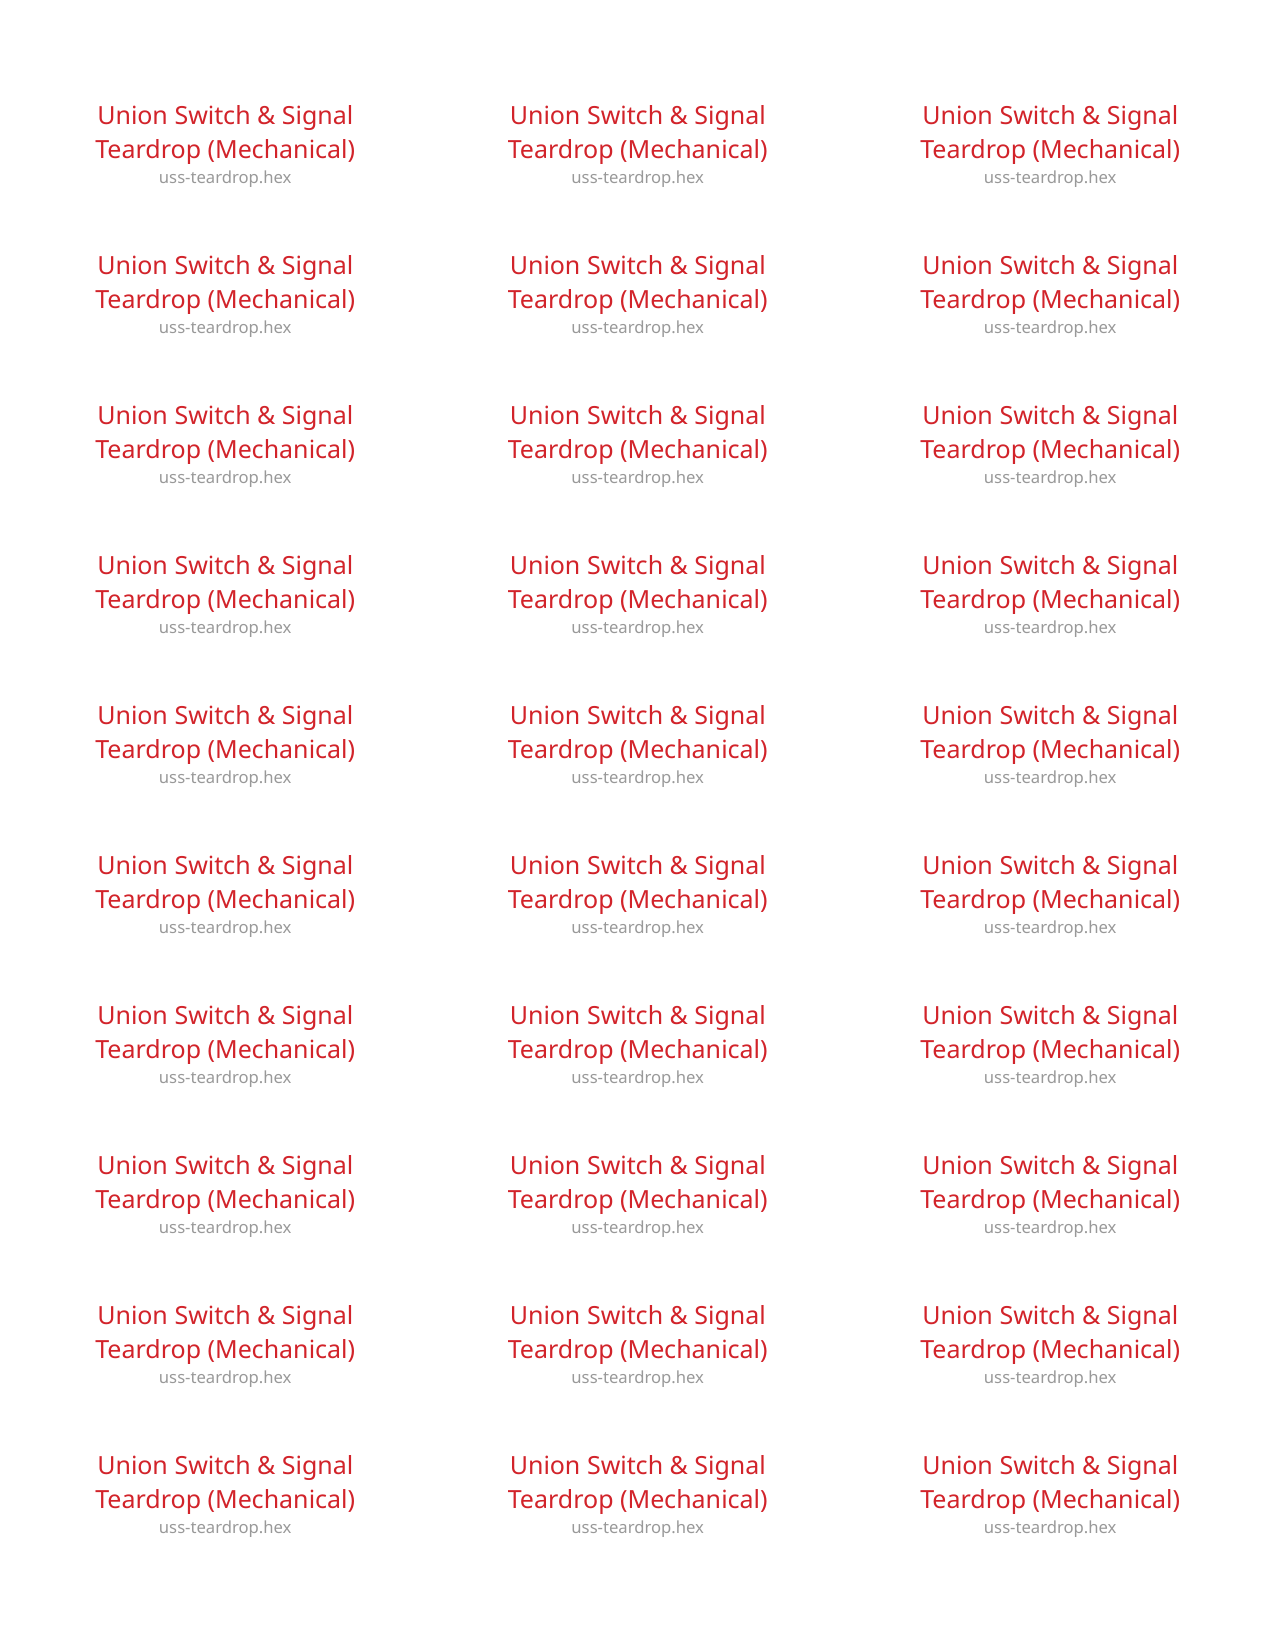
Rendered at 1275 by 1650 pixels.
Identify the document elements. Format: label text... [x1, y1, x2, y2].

text Union Switch & Signal [28, 1298, 422, 1332]
text Union Switch & Signal [853, 98, 1247, 132]
text Teardrop (Mechanical) [853, 432, 1247, 466]
text uss-teardrop.hex [441, 466, 834, 488]
text Teardrop (Mechanical) [853, 1032, 1247, 1066]
text Union Switch & Signal [28, 848, 422, 882]
text uss-teardrop.hex [441, 916, 834, 938]
text Teardrop (Mechanical) [441, 132, 834, 166]
text Teardrop (Mechanical) [441, 1332, 834, 1366]
text Union Switch & Signal [853, 1298, 1247, 1332]
text Teardrop (Mechanical) [28, 432, 422, 466]
text Union Switch & Signal [853, 398, 1247, 432]
text Union Switch & Signal [853, 248, 1247, 282]
text uss-teardrop.hex [853, 766, 1247, 788]
text Union Switch & Signal [853, 1148, 1247, 1182]
text Teardrop (Mechanical) [28, 582, 422, 616]
text Teardrop (Mechanical) [441, 1182, 834, 1216]
text uss-teardrop.hex [441, 1516, 834, 1538]
text uss-teardrop.hex [853, 1516, 1247, 1538]
text Union Switch & Signal [441, 998, 834, 1032]
text Union Switch & Signal [28, 248, 422, 282]
text Teardrop (Mechanical) [853, 732, 1247, 766]
text uss-teardrop.hex [441, 766, 834, 788]
text Union Switch & Signal [28, 398, 422, 432]
text Union Switch & Signal [28, 548, 422, 582]
text Teardrop (Mechanical) [441, 432, 834, 466]
text uss-teardrop.hex [28, 1366, 422, 1388]
text Union Switch & Signal [441, 1448, 834, 1482]
text Union Switch & Signal [28, 698, 422, 732]
text uss-teardrop.hex [441, 316, 834, 338]
text Union Switch & Signal [441, 1148, 834, 1182]
text Teardrop (Mechanical) [853, 1482, 1247, 1516]
text Teardrop (Mechanical) [853, 882, 1247, 916]
text uss-teardrop.hex [28, 1516, 422, 1538]
text Teardrop (Mechanical) [28, 1332, 422, 1366]
text Union Switch & Signal [441, 848, 834, 882]
text Union Switch & Signal [441, 698, 834, 732]
text uss-teardrop.hex [853, 916, 1247, 938]
text uss-teardrop.hex [441, 1066, 834, 1088]
text Union Switch & Signal [28, 998, 422, 1032]
text Teardrop (Mechanical) [853, 132, 1247, 166]
text uss-teardrop.hex [853, 466, 1247, 488]
text uss-teardrop.hex [28, 166, 422, 188]
text uss-teardrop.hex [853, 1066, 1247, 1088]
text Union Switch & Signal [28, 1448, 422, 1482]
text uss-teardrop.hex [28, 466, 422, 488]
text Teardrop (Mechanical) [853, 1332, 1247, 1366]
text Union Switch & Signal [853, 998, 1247, 1032]
text Teardrop (Mechanical) [28, 1032, 422, 1066]
text Teardrop (Mechanical) [441, 282, 834, 316]
text Union Switch & Signal [853, 1448, 1247, 1482]
text uss-teardrop.hex [28, 766, 422, 788]
text Union Switch & Signal [28, 1148, 422, 1182]
text uss-teardrop.hex [441, 166, 834, 188]
text Union Switch & Signal [853, 548, 1247, 582]
text Teardrop (Mechanical) [441, 732, 834, 766]
text uss-teardrop.hex [853, 166, 1247, 188]
text uss-teardrop.hex [853, 1216, 1247, 1238]
text Teardrop (Mechanical) [441, 1032, 834, 1066]
text uss-teardrop.hex [853, 316, 1247, 338]
text Teardrop (Mechanical) [28, 732, 422, 766]
text Union Switch & Signal [441, 548, 834, 582]
text uss-teardrop.hex [28, 616, 422, 638]
text Teardrop (Mechanical) [441, 1482, 834, 1516]
text uss-teardrop.hex [28, 916, 422, 938]
text uss-teardrop.hex [853, 616, 1247, 638]
text Teardrop (Mechanical) [28, 1182, 422, 1216]
text Teardrop (Mechanical) [28, 1482, 422, 1516]
text Union Switch & Signal [28, 98, 422, 132]
text Teardrop (Mechanical) [28, 282, 422, 316]
text Teardrop (Mechanical) [853, 282, 1247, 316]
text Teardrop (Mechanical) [28, 132, 422, 166]
text Teardrop (Mechanical) [28, 882, 422, 916]
text uss-teardrop.hex [28, 1066, 422, 1088]
text uss-teardrop.hex [28, 316, 422, 338]
text Union Switch & Signal [441, 248, 834, 282]
text uss-teardrop.hex [28, 1216, 422, 1238]
text Teardrop (Mechanical) [441, 582, 834, 616]
text uss-teardrop.hex [441, 1366, 834, 1388]
text Union Switch & Signal [441, 398, 834, 432]
text Teardrop (Mechanical) [853, 582, 1247, 616]
text uss-teardrop.hex [441, 1216, 834, 1238]
text uss-teardrop.hex [441, 616, 834, 638]
text Union Switch & Signal [441, 98, 834, 132]
text Teardrop (Mechanical) [441, 882, 834, 916]
text Union Switch & Signal [853, 698, 1247, 732]
text Union Switch & Signal [441, 1298, 834, 1332]
text Teardrop (Mechanical) [853, 1182, 1247, 1216]
text Union Switch & Signal [853, 848, 1247, 882]
text uss-teardrop.hex [853, 1366, 1247, 1388]
